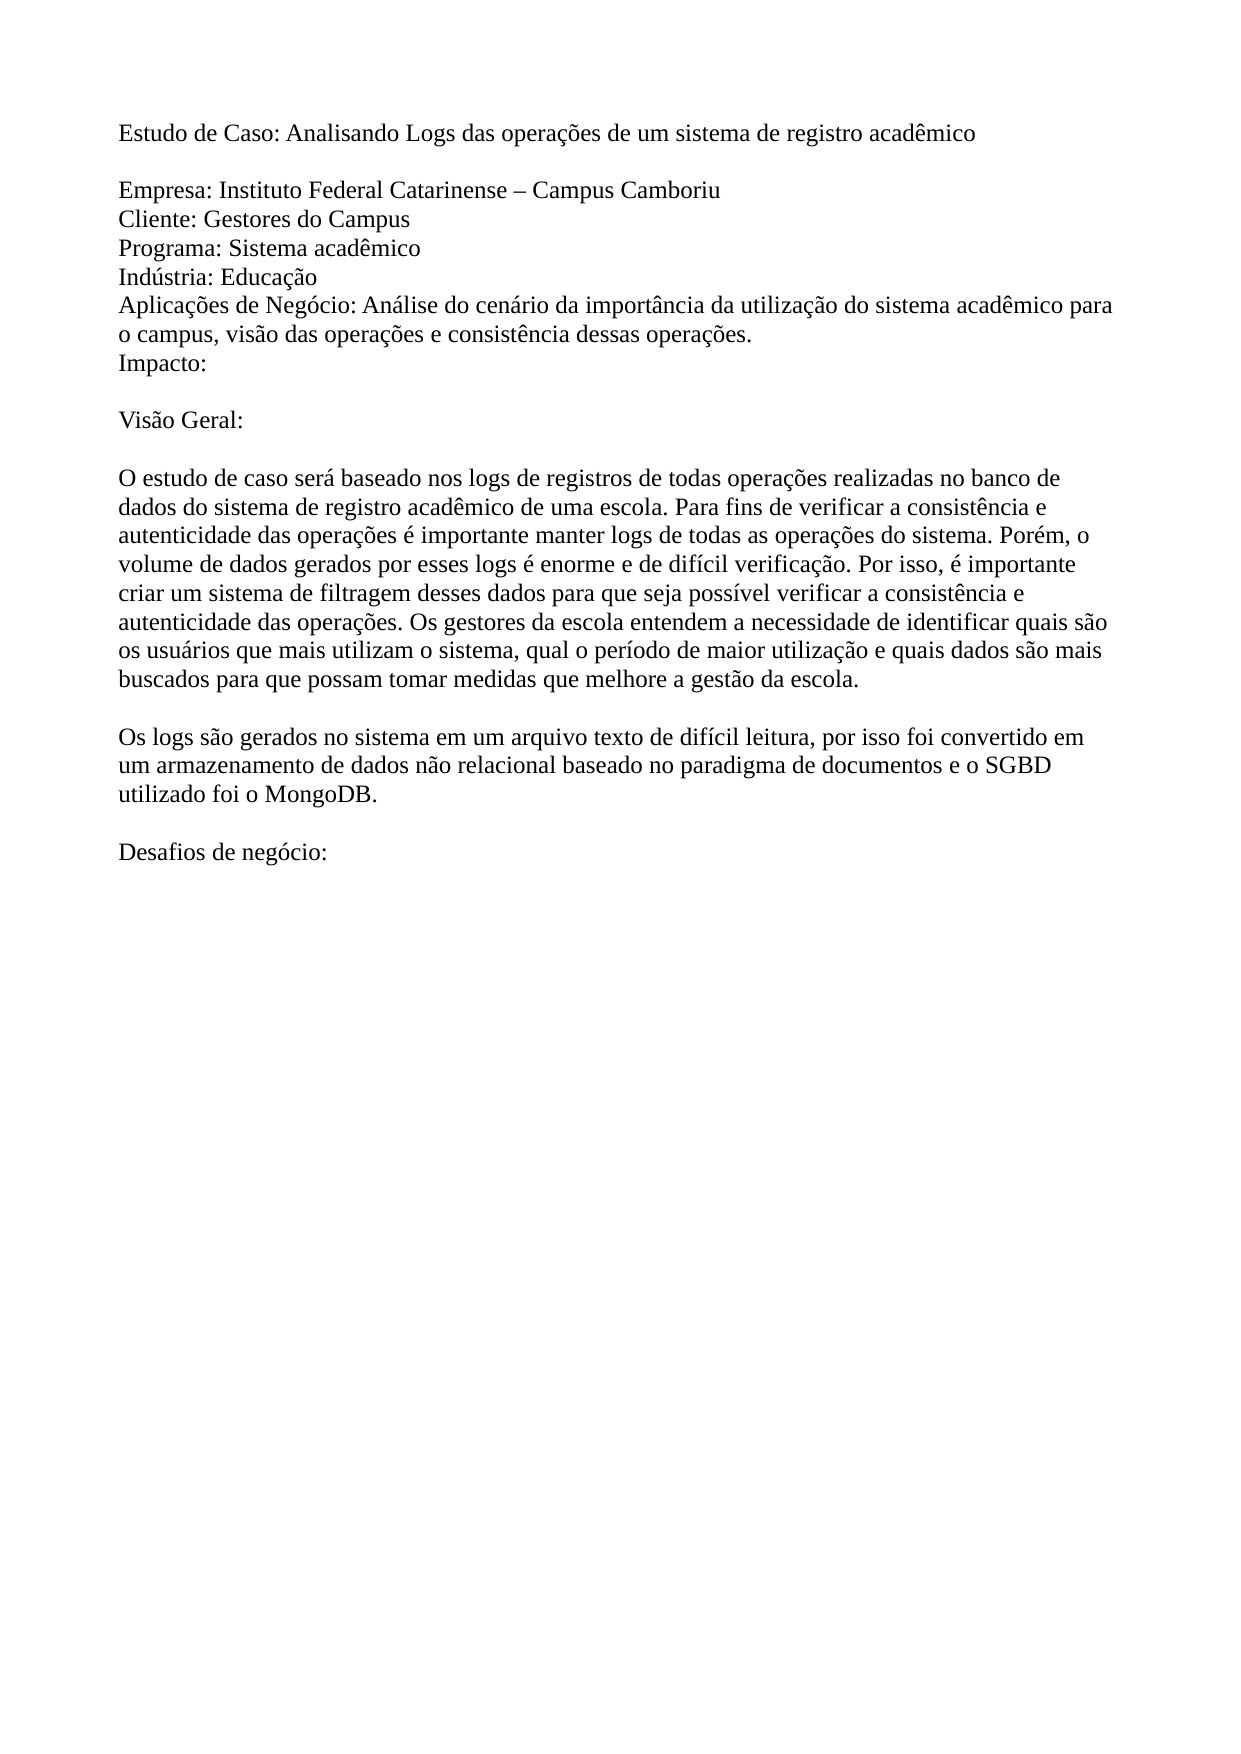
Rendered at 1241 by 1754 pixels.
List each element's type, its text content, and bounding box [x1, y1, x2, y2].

text Programa: Sistema acadêmico [118, 233, 1122, 262]
text O estudo de caso será baseado nos logs de registros de todas operações realizadas no banco de dados do sistema de registro acadêmico de uma escola. Para fins de verificar a consistência e autenticidade das operações é importante manter logs de todas as operações do sistema. Porém, o volume de dados gerados por esses logs é enorme e de difícil verificação. Por isso, é importante criar um sistema de filtragem desses dados para que seja possível verificar a consistência e autenticidade das operações. Os gestores da escola entendem a necessidade de identificar quais são os usuários que mais utilizam o sistema, qual o período de maior utilização e quais dados são mais buscados para que possam tomar medidas que melhore a gestão da escola. [118, 463, 1122, 693]
text Indústria: Educação [118, 262, 1122, 291]
text Visão Geral: [118, 406, 1122, 434]
text Impacto: [118, 348, 1122, 377]
text Estudo de Caso: Analisando Logs das operações de um sistema de registro acadêmico [118, 118, 1122, 147]
text Empresa: Instituto Federal Catarinense – Campus Camboriu [118, 176, 1122, 204]
text Aplicações de Negócio: Análise do cenário da importância da utilização do sistema acadêmico para o campus, visão das operações e consistência dessas operações. [118, 291, 1122, 348]
text Desafios de negócio: [118, 837, 1122, 866]
text Os logs são gerados no sistema em um arquivo texto de difícil leitura, por isso foi convertido em um armazenamento de dados não relacional baseado no paradigma de documentos e o SGBD utilizado foi o MongoDB. [118, 722, 1122, 808]
text Cliente: Gestores do Campus [118, 204, 1122, 233]
